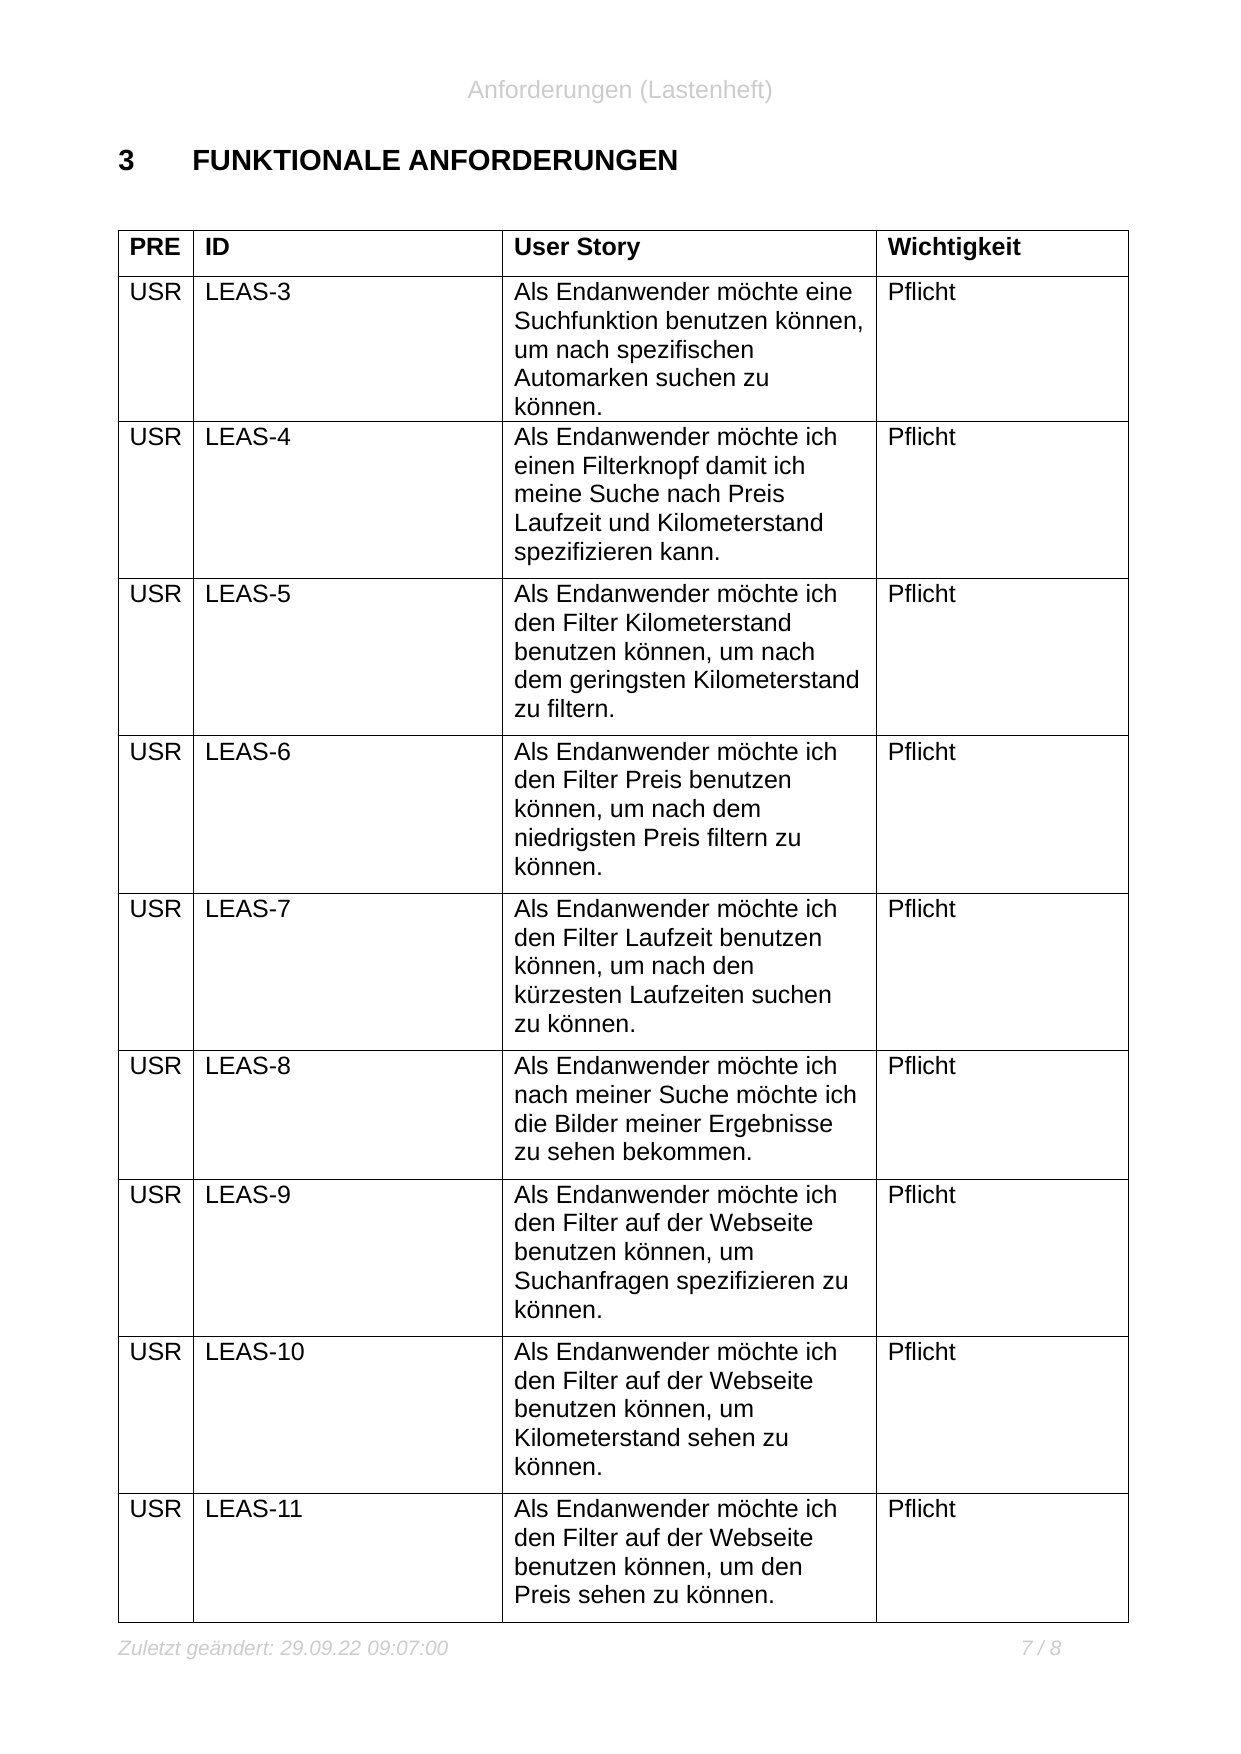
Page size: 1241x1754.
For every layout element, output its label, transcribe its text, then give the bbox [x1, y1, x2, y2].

subtitle Funktionale Anforderungen [118, 143, 1122, 177]
table_cell USR [119, 422, 193, 578]
table_cell Pflicht [877, 894, 1128, 1050]
table_cell LEAS-11 [194, 1494, 502, 1622]
table_header PRE [119, 231, 193, 276]
table_cell Als Endanwender möchte ich einen Filterknopf damit ich meine Suche nach Preis Laufzeit und Kilometerstand spezifizieren kann. [503, 422, 876, 578]
table_cell Pflicht [877, 579, 1128, 735]
table_cell Pflicht [877, 1051, 1128, 1178]
table_cell Pflicht [877, 1180, 1128, 1336]
table_cell Pflicht [877, 1337, 1128, 1493]
table_cell Pflicht [877, 422, 1128, 578]
table_cell Als Endanwender möchte ich den Filter auf der Webseite benutzen können, um Kilometerstand sehen zu können. [503, 1337, 876, 1493]
table_cell Als Endanwender möchte ich den Filter auf der Webseite benutzen können, um den Preis sehen zu können. [503, 1494, 876, 1622]
table_cell LEAS-7 [194, 894, 502, 1050]
table_cell LEAS-5 [194, 579, 502, 735]
table_cell Als Endanwender möchte eine Suchfunktion benutzen können, um nach spezifischen Automarken suchen zu können. [503, 277, 876, 421]
table_cell USR [119, 1180, 193, 1336]
table_cell USR [119, 894, 193, 1050]
table_cell Als Endanwender möchte ich den Filter Preis benutzen können, um nach dem niedrigsten Preis filtern zu können. [503, 736, 876, 893]
table_cell USR [119, 1337, 193, 1493]
table_cell LEAS-10 [194, 1337, 502, 1493]
table_cell USR [119, 1494, 193, 1622]
table_cell LEAS-6 [194, 736, 502, 893]
table_cell Als Endanwender möchte ich nach meiner Suche möchte ich die Bilder meiner Ergebnisse zu sehen bekommen. [503, 1051, 876, 1178]
table_cell LEAS-9 [194, 1180, 502, 1336]
table_cell Pflicht [877, 277, 1128, 421]
table_cell Pflicht [877, 1494, 1128, 1622]
table_cell Als Endanwender möchte ich den Filter Laufzeit benutzen können, um nach den kürzesten Laufzeiten suchen zu können. [503, 894, 876, 1050]
table_cell LEAS-4 [194, 422, 502, 578]
table_cell Als Endanwender möchte ich den Filter Kilometerstand benutzen können, um nach dem geringsten Kilometerstand zu filtern. [503, 579, 876, 735]
table_cell USR [119, 579, 193, 735]
table_cell USR [119, 736, 193, 893]
table_cell LEAS-3 [194, 277, 502, 421]
table_header Wichtigkeit [877, 231, 1128, 276]
table_cell Pflicht [877, 736, 1128, 893]
table_header ID [194, 231, 502, 276]
table_header User Story [503, 231, 876, 276]
table_cell USR [119, 1051, 193, 1178]
table_cell USR [119, 277, 193, 421]
table_cell LEAS-8 [194, 1051, 502, 1178]
table_cell Als Endanwender möchte ich den Filter auf der Webseite benutzen können, um Suchanfragen spezifizieren zu können. [503, 1180, 876, 1336]
